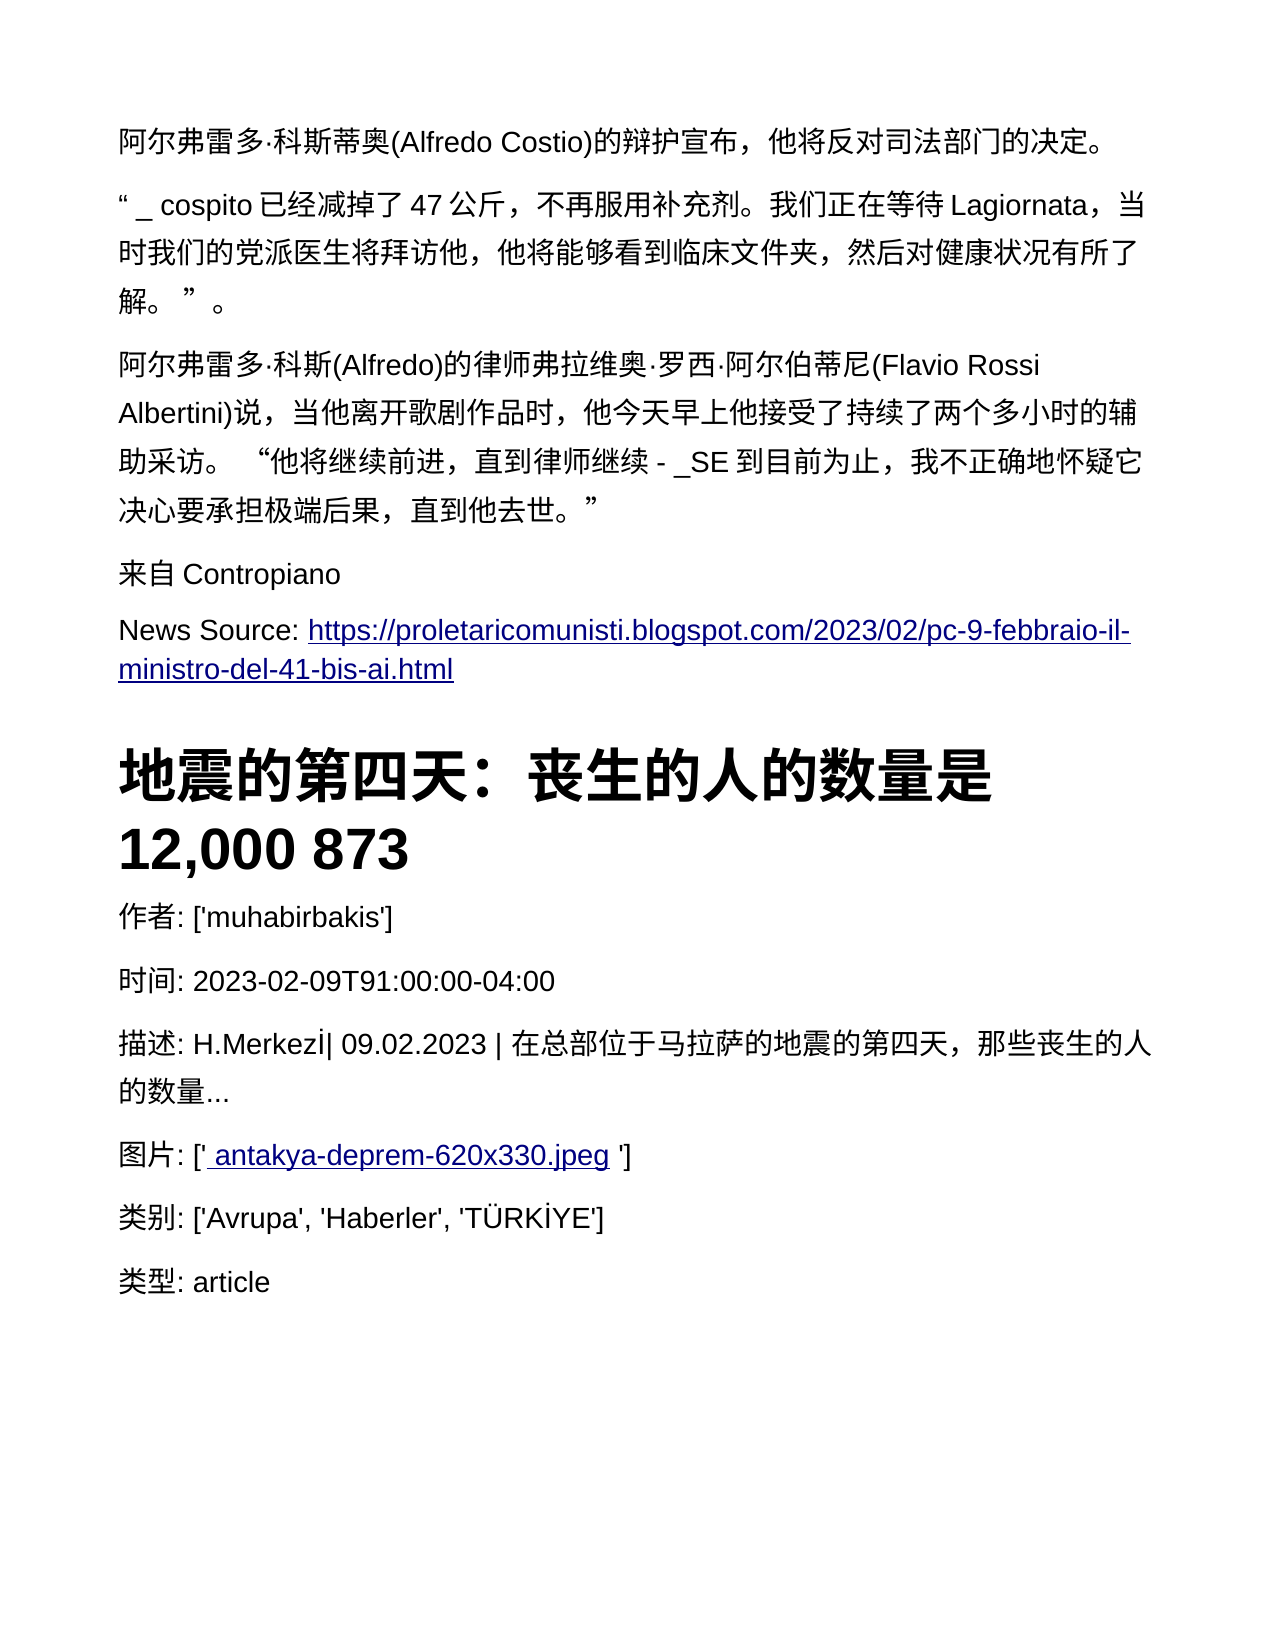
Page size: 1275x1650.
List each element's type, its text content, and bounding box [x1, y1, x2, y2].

text “ _ cospito已经减掉了47公斤，不再服用补充剂。我们正在等待Lagiornata，当时我们的党派医生将拜访他，他将能够看到临床文件夹，然后对健康状况有所了解。 ”。 [118, 181, 1157, 321]
subtitle 地震的第四天：丧生的人的数量是12,000 873 [118, 730, 1157, 882]
text 描述: H.Merkezİ| 09.02.2023 | 在总部位于马拉萨的地震的第四天，那些丧生的人的数量... [118, 1020, 1157, 1111]
text 图片: [' antakya-deprem-620x330.jpeg '] [118, 1132, 1157, 1174]
text 来自Contropiano [118, 550, 1157, 592]
text News Source: https://proletaricomunisti.blogspot.com/2023/02/pc-9-febbraio-il-ministro-del-41-bis-ai.html [118, 613, 1157, 685]
text 阿尔弗雷多·科斯(Alfredo)的律师弗拉维奥·罗西·阿尔伯蒂尼(Flavio Rossi Albertini)说，当他离开歌剧作品时，他今天早上他接受了持续了两个多小时的辅助采访。 “他将继续前进，直到律师继续 - _SE到目前为止，我不正确地怀疑它决心要承担极端后果，直到他去世。” [118, 341, 1157, 529]
text 类型: article [118, 1258, 1157, 1301]
text 作者: ['muhabirbakis'] [118, 894, 1157, 936]
text 类别: ['Avrupa', 'Haberler', 'TÜRKİYE'] [118, 1195, 1157, 1237]
text 阿尔弗雷多·科斯蒂奥(Alfredo Costio)的辩护宣布，他将反对司法部门的决定。 [118, 118, 1157, 160]
text 时间: 2023-02-09T91:00:00-04:00 [118, 957, 1157, 999]
